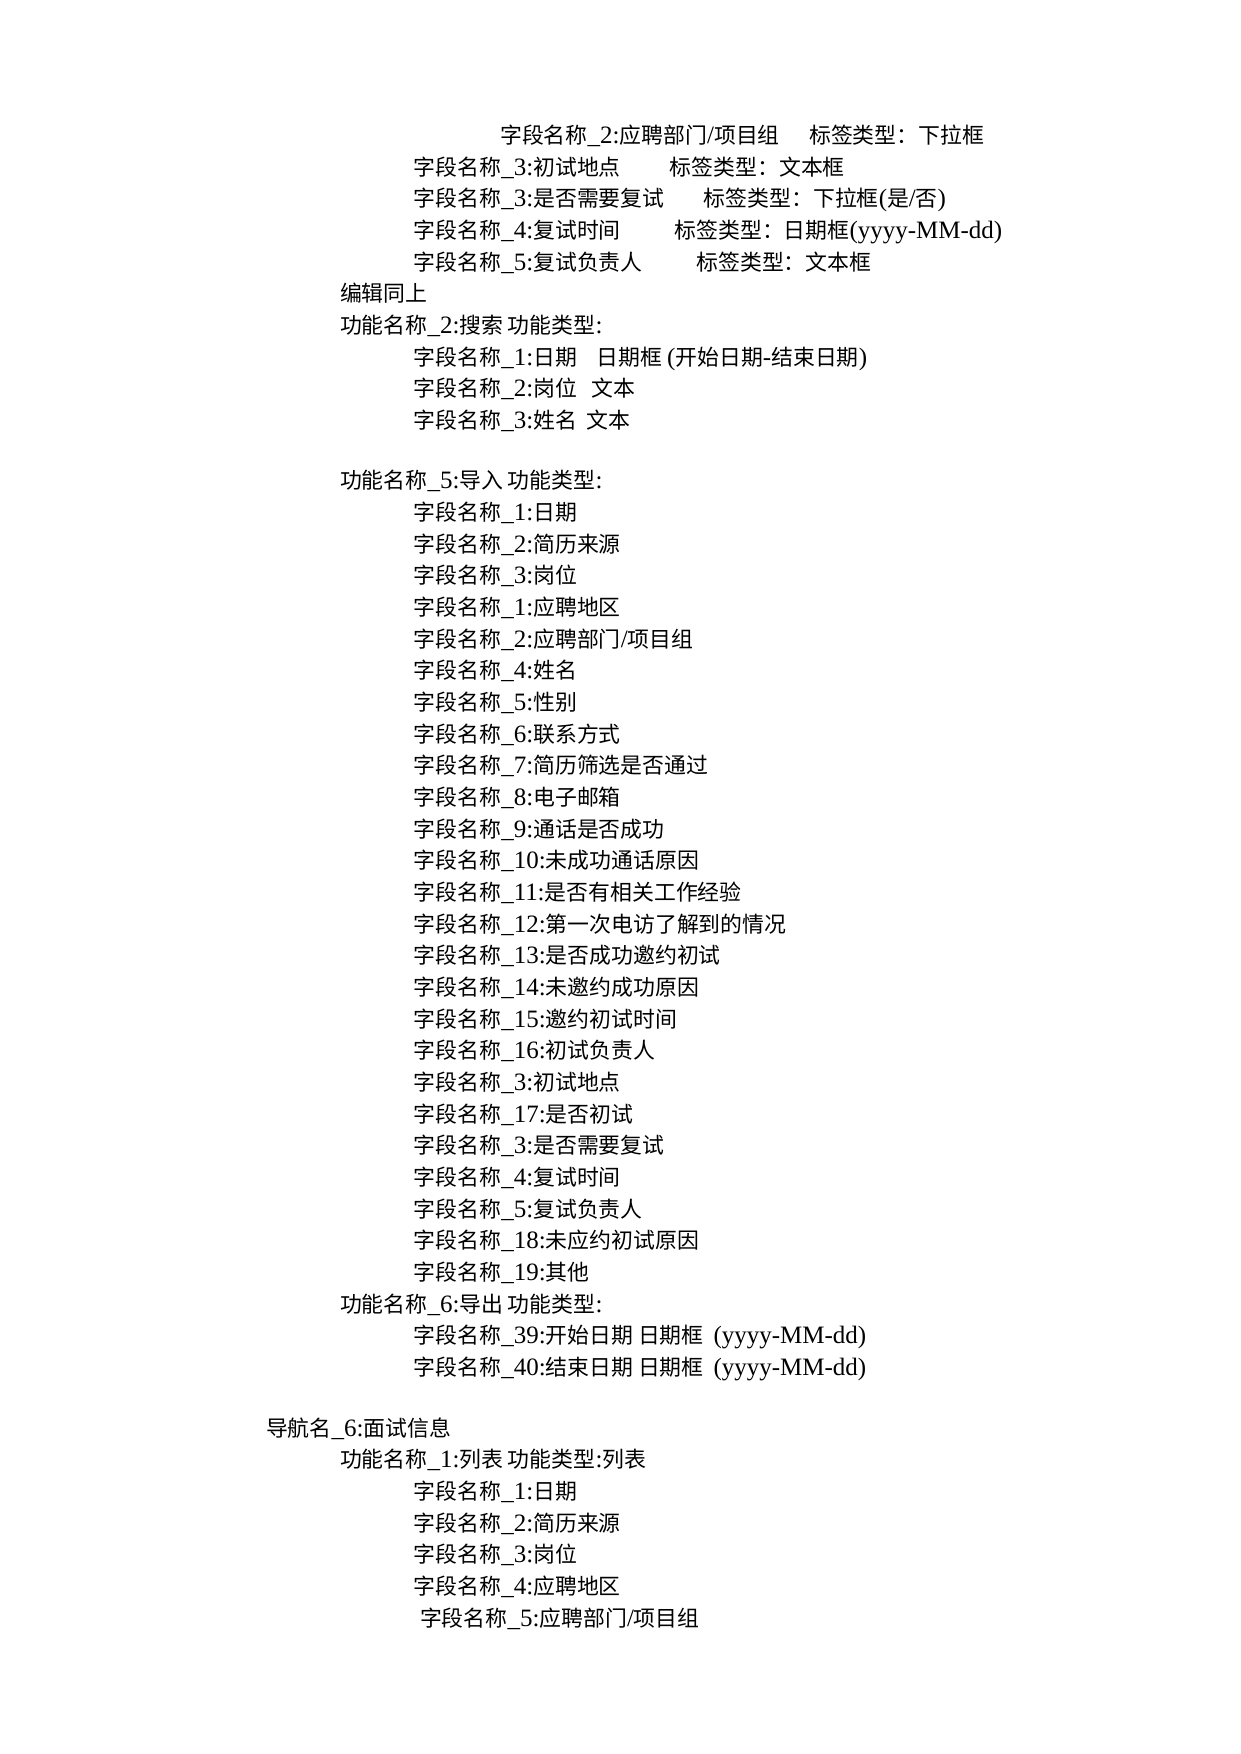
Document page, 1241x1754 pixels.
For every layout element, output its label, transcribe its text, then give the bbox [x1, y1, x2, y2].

text 字段名称_4:应聘地区 [118, 1569, 1122, 1601]
text 字段名称_1:日期 日期框 (开始日期-结束日期) [118, 340, 1122, 371]
text 字段名称_1:日期 [118, 495, 1122, 527]
text 字段名称_2:应聘部门/项目组 [118, 622, 1122, 653]
text 字段名称_8:电子邮箱 [118, 780, 1122, 812]
text 字段名称_3:是否需要复试 标签类型：下拉框(是/否) [118, 181, 1122, 213]
text 字段名称_10:未成功通话原因 [118, 843, 1122, 875]
text 功能名称_1:列表 功能类型:列表 [118, 1442, 1122, 1474]
text 字段名称_16:初试负责人 [118, 1033, 1122, 1065]
text 字段名称_2:简历来源 [118, 1506, 1122, 1537]
text 字段名称_5:应聘部门/项目组 [118, 1601, 1122, 1632]
text 字段名称_3:姓名 文本 [118, 403, 1122, 435]
text 字段名称_3:是否需要复试 [118, 1128, 1122, 1160]
text 字段名称_7:简历筛选是否通过 [118, 748, 1122, 780]
text 字段名称_5:性别 [118, 685, 1122, 717]
text 字段名称_3:初试地点 [118, 1065, 1122, 1097]
text 字段名称_4:复试时间 标签类型：日期框(yyyy-MM-dd) [118, 213, 1122, 245]
text 字段名称_40:结束日期 日期框 (yyyy-MM-dd) [118, 1350, 1122, 1382]
text 字段名称_2:简历来源 [118, 527, 1122, 558]
text 字段名称_4:复试时间 [118, 1160, 1122, 1192]
text 字段名称_1:应聘地区 [118, 590, 1122, 622]
text 字段名称_14:未邀约成功原因 [118, 970, 1122, 1002]
text 导航名_6:面试信息 [118, 1411, 1122, 1442]
text 字段名称_12:第一次电访了解到的情况 [118, 907, 1122, 938]
text 功能名称_5:导入 功能类型: [118, 463, 1122, 495]
text 字段名称_5:复试负责人 [118, 1192, 1122, 1223]
text 字段名称_6:联系方式 [118, 717, 1122, 748]
text 字段名称_3:初试地点 标签类型：文本框 [118, 150, 1122, 181]
text 字段名称_2:应聘部门/项目组 标签类型：下拉框 [118, 118, 1122, 150]
text 字段名称_39:开始日期 日期框 (yyyy-MM-dd) [118, 1318, 1122, 1350]
text 字段名称_3:岗位 [118, 558, 1122, 590]
text 字段名称_9:通话是否成功 [118, 812, 1122, 843]
text 字段名称_5:复试负责人 标签类型：文本框 [118, 245, 1122, 276]
text 字段名称_1:日期 [118, 1474, 1122, 1506]
text 功能名称_6:导出 功能类型: [118, 1287, 1122, 1318]
text 字段名称_4:姓名 [118, 653, 1122, 685]
text 字段名称_3:岗位 [118, 1537, 1122, 1569]
text 字段名称_11:是否有相关工作经验 [118, 875, 1122, 907]
text 字段名称_17:是否初试 [118, 1097, 1122, 1128]
text 字段名称_19:其他 [118, 1255, 1122, 1287]
text 字段名称_18:未应约初试原因 [118, 1223, 1122, 1255]
text 字段名称_13:是否成功邀约初试 [118, 938, 1122, 970]
text 字段名称_15:邀约初试时间 [118, 1002, 1122, 1033]
text 编辑同上 [118, 276, 1122, 308]
text 字段名称_2:岗位 文本 [118, 371, 1122, 403]
text 功能名称_2:搜索 功能类型: [118, 308, 1122, 340]
